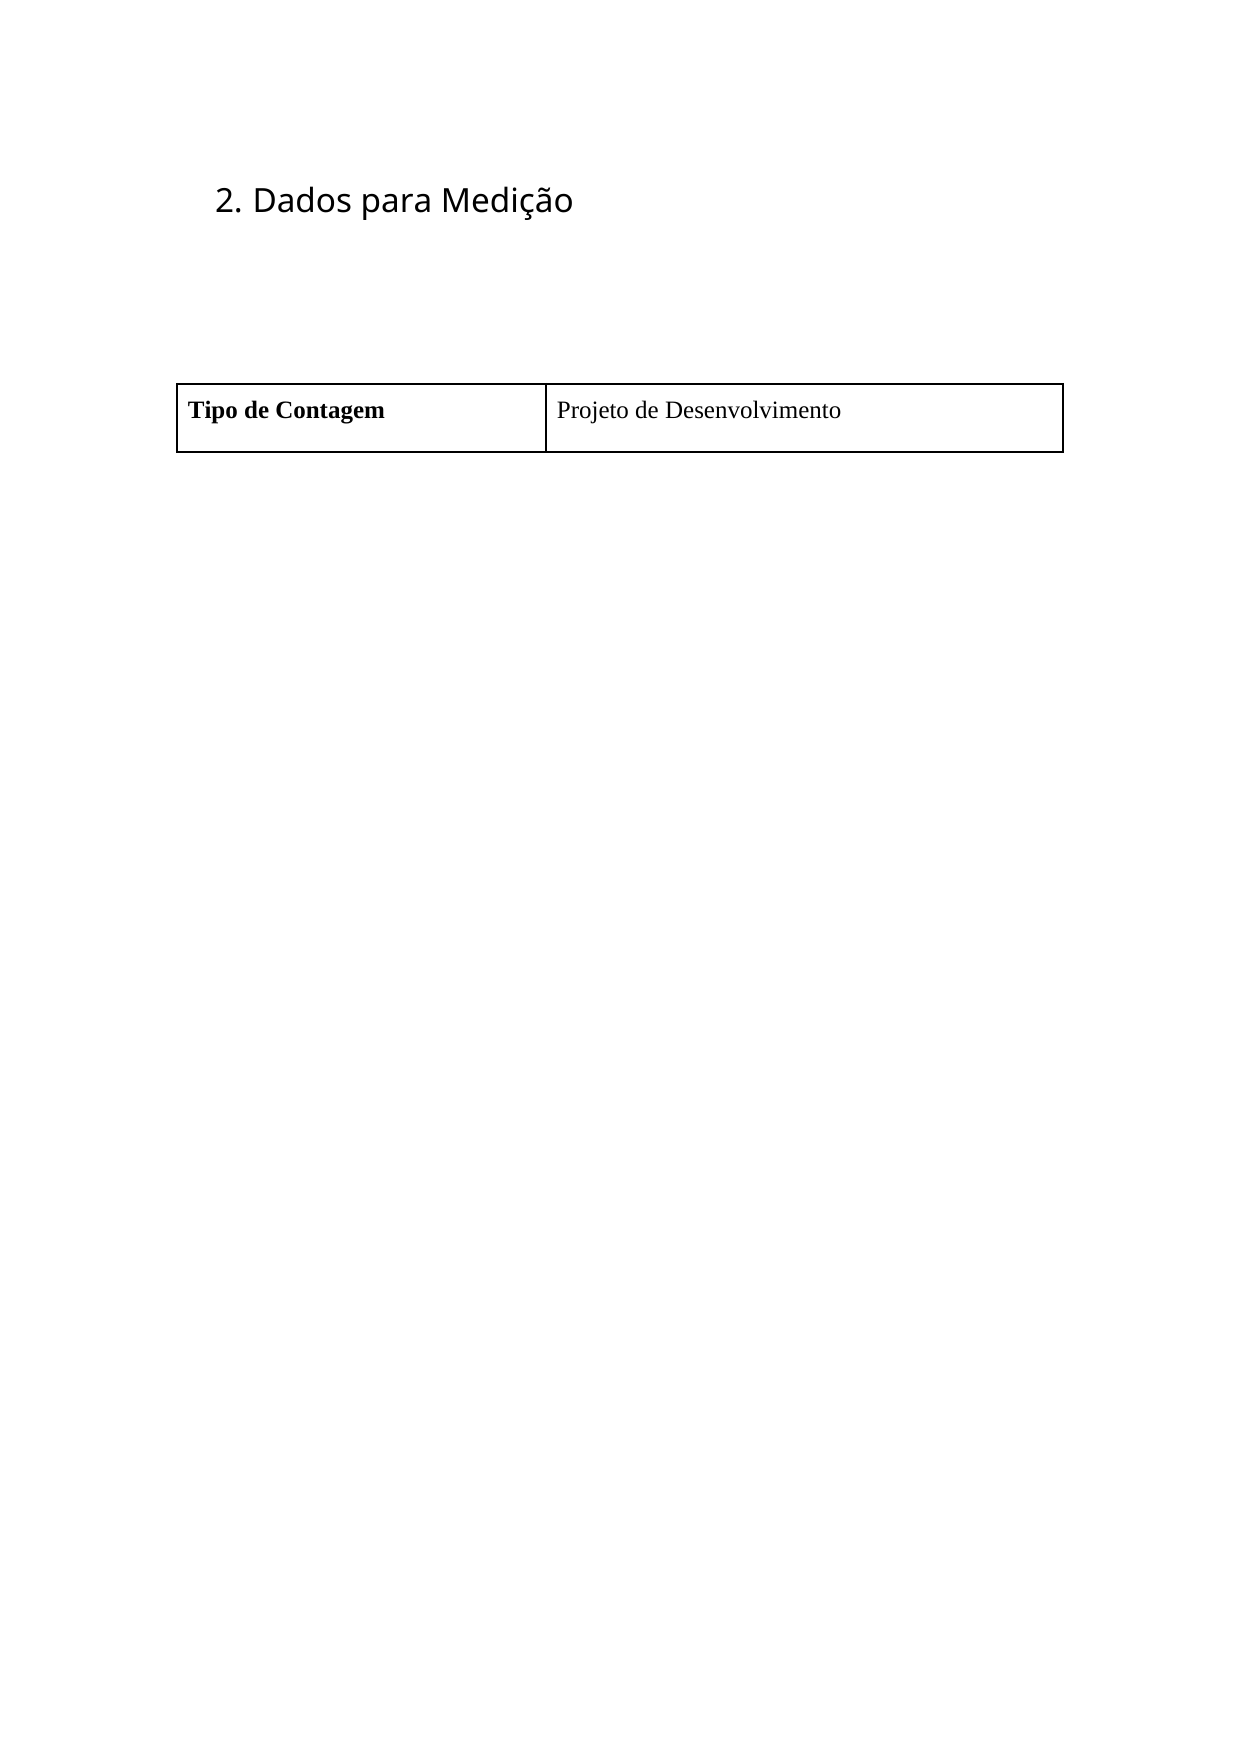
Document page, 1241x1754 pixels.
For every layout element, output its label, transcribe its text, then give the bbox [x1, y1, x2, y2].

table_header Projeto de Desenvolvimento [547, 385, 1062, 451]
list Dados para Medição [215, 177, 1063, 222]
table_header Tipo de Contagem [178, 385, 545, 451]
